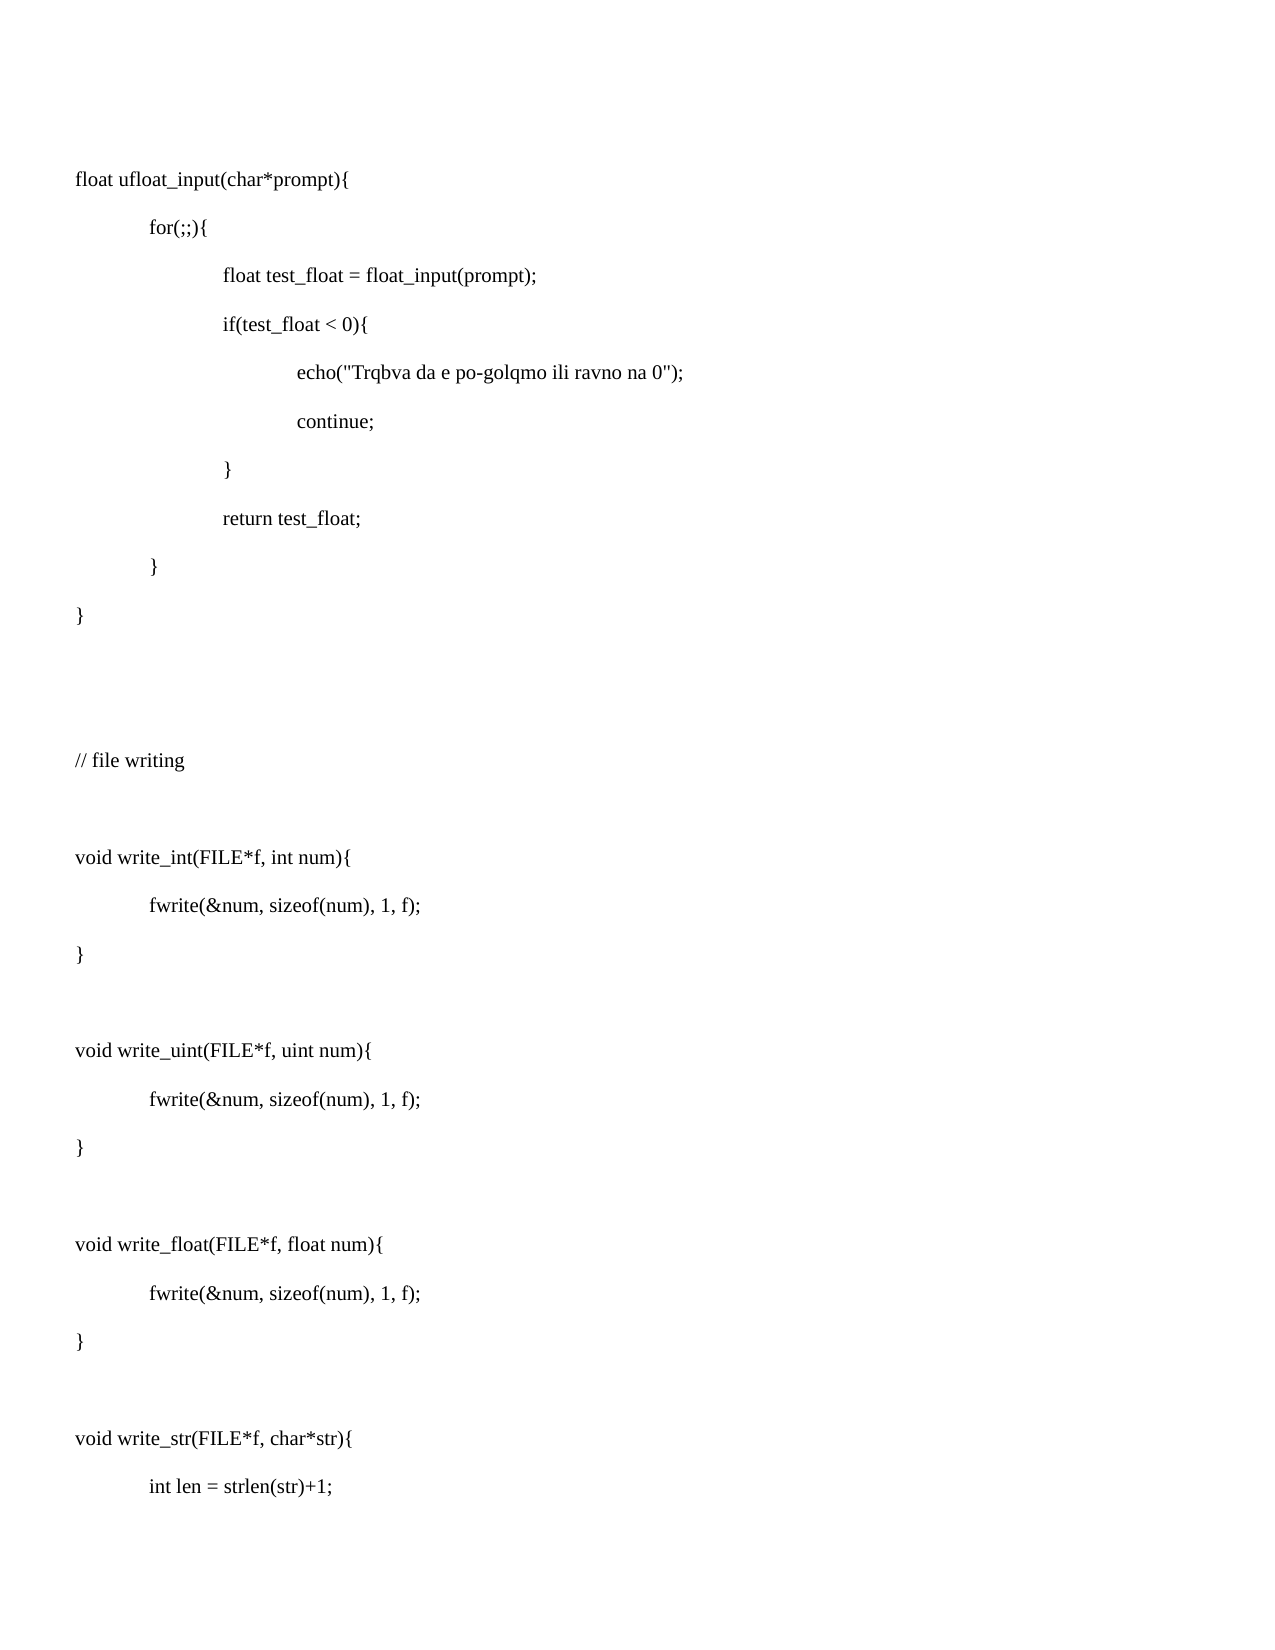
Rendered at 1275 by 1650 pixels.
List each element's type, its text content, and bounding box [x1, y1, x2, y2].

text void write_int(FILE*f, int num){ [75, 845, 1209, 869]
text // file writing [75, 748, 1209, 772]
text float ufloat_input(char*prompt){ [75, 167, 1209, 191]
text void write_float(FILE*f, float num){ [75, 1232, 1209, 1256]
text } [75, 1329, 1209, 1353]
text } [75, 602, 1209, 627]
text } [75, 554, 1209, 578]
text if(test_float < 0){ [75, 312, 1209, 336]
text int len = strlen(str)+1; [75, 1474, 1209, 1498]
text fwrite(&num, sizeof(num), 1, f); [75, 1281, 1209, 1305]
text fwrite(&num, sizeof(num), 1, f); [75, 1087, 1209, 1111]
text void write_str(FILE*f, char*str){ [75, 1426, 1209, 1450]
text for(;;){ [75, 215, 1209, 239]
text } [75, 457, 1209, 481]
text echo("Trqbva da e po-golqmo ili ravno na 0"); [75, 360, 1209, 384]
text } [75, 942, 1209, 966]
text float test_float = float_input(prompt); [75, 263, 1209, 287]
text return test_float; [75, 506, 1209, 530]
text } [75, 1135, 1209, 1159]
text continue; [75, 409, 1209, 433]
text void write_uint(FILE*f, uint num){ [75, 1038, 1209, 1062]
text fwrite(&num, sizeof(num), 1, f); [75, 893, 1209, 917]
